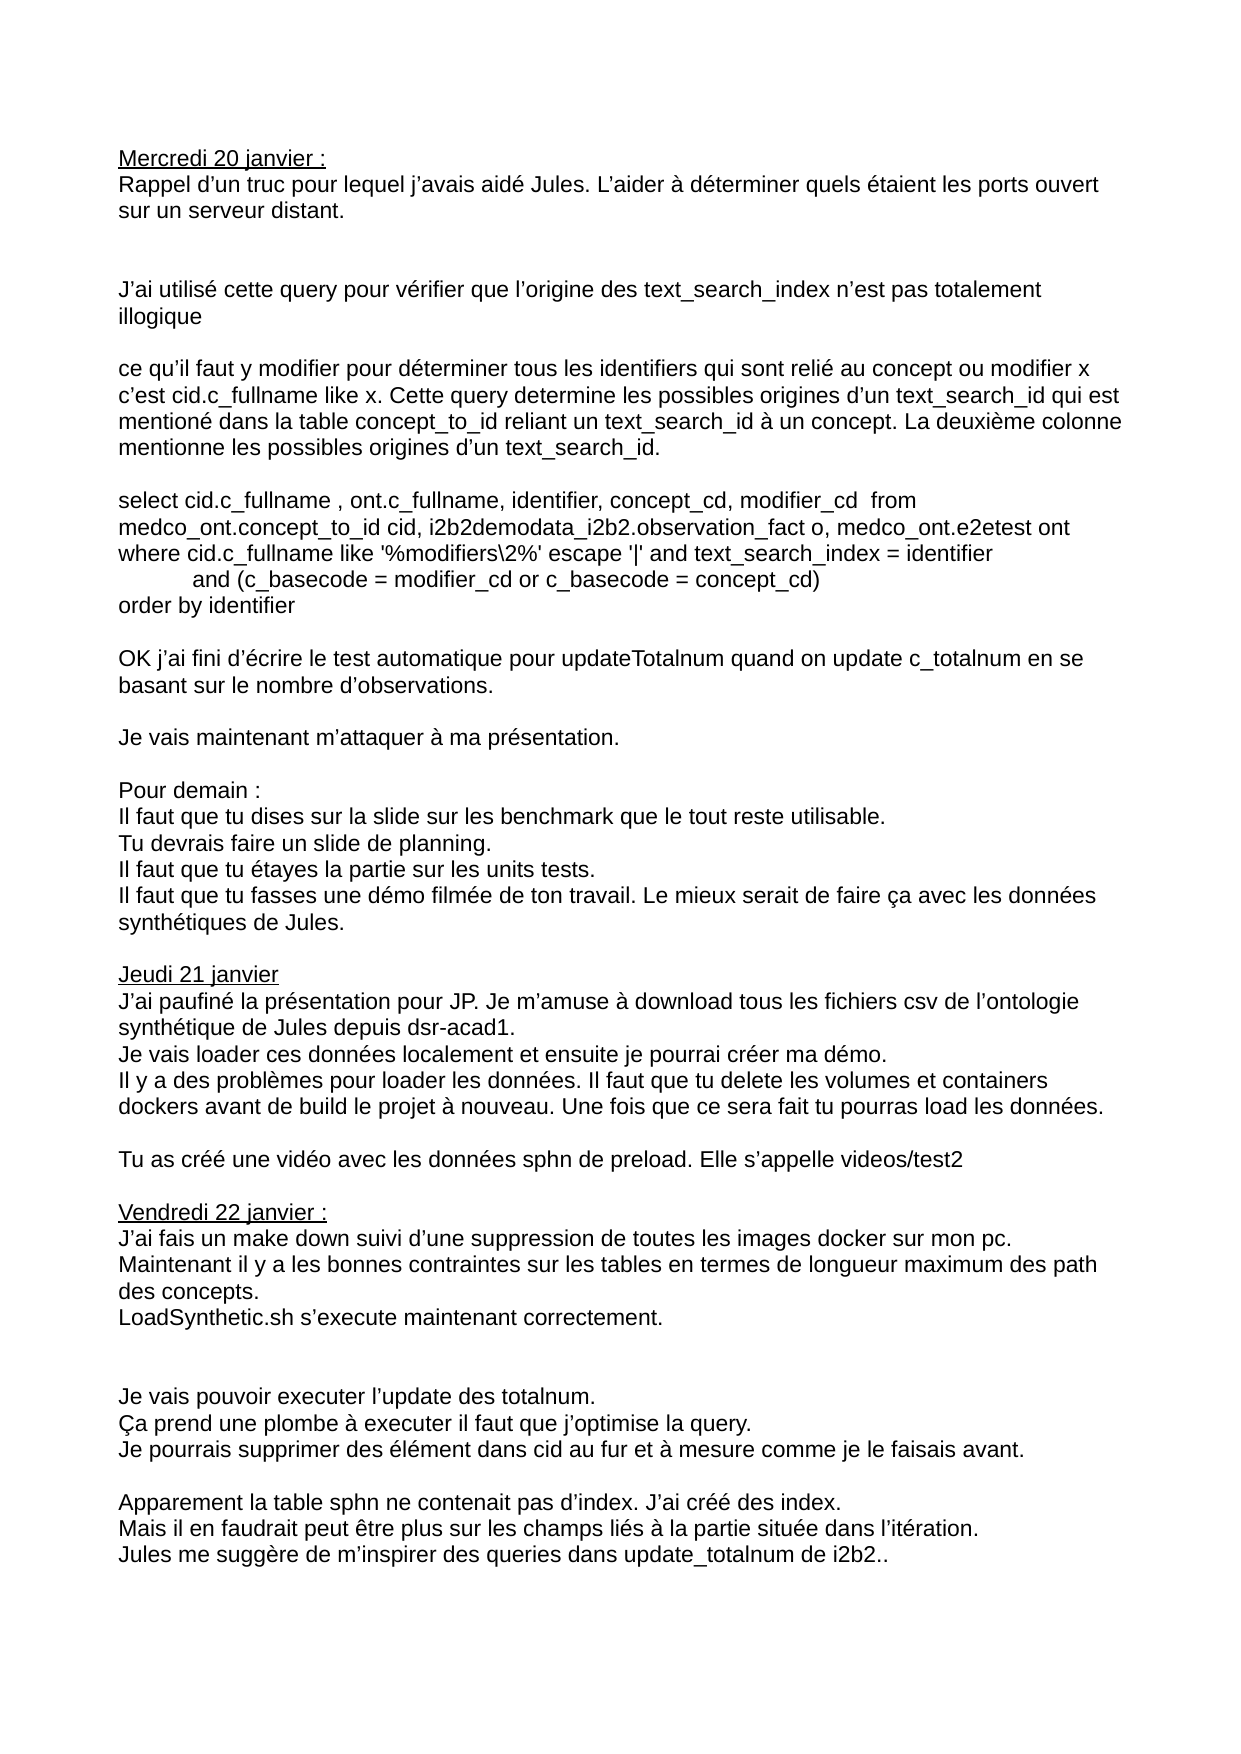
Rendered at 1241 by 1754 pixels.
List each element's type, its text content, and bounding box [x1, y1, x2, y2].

text Rappel d’un truc pour lequel j’avais aidé Jules. L’aider à déterminer quels étaient les ports ouvert sur un serveur distant. [118, 171, 1122, 223]
text LoadSynthetic.sh s’execute maintenant correctement. [118, 1304, 1122, 1330]
text order by identifier [118, 592, 1122, 619]
text select cid.c_fullname , ont.c_fullname, identifier, concept_cd, modifier_cd from medco_ont.concept_to_id cid, i2b2demodata_i2b2.observation_fact o, medco_ont.e2etest ont [118, 487, 1122, 540]
text ce qu’il faut y modifier pour déterminer tous les identifiers qui sont relié au concept ou modifier x c’est cid.c_fullname like x. Cette query determine les possibles origines d’un text_search_id qui est mentioné dans la table concept_to_id reliant un text_search_id à un concept. La deuxième colonne mentionne les possibles origines d’un text_search_id. [118, 355, 1122, 461]
text Il faut que tu fasses une démo filmée de ton travail. Le mieux serait de faire ça avec les données synthétiques de Jules. [118, 882, 1122, 935]
text where cid.c_fullname like '%modifiers\2%' escape '|' and text_search_index = identifier [118, 540, 1122, 566]
text Jules me suggère de m’inspirer des queries dans update_totalnum de i2b2.. [118, 1541, 1122, 1568]
text Il y a des problèmes pour loader les données. Il faut que tu delete les volumes et containers dockers avant de build le projet à nouveau. Une fois que ce sera fait tu pourras load les données. [118, 1067, 1122, 1119]
text Ça prend une plombe à executer il faut que j’optimise la query. [118, 1409, 1122, 1436]
text Je vais pouvoir executer l’update des totalnum. [118, 1383, 1122, 1409]
text Mercredi 20 janvier : [118, 144, 1122, 171]
text Tu devrais faire un slide de planning. [118, 830, 1122, 856]
text Mais il en faudrait peut être plus sur les champs liés à la partie située dans l’itération. [118, 1515, 1122, 1541]
text Il faut que tu étayes la partie sur les units tests. [118, 856, 1122, 882]
text and (c_basecode = modifier_cd or c_basecode = concept_cd) [118, 566, 1122, 592]
text Pour demain : [118, 777, 1122, 803]
text J’ai utilisé cette query pour vérifier que l’origine des text_search_index n’est pas totalement illogique [118, 276, 1122, 329]
text Je pourrais supprimer des élément dans cid au fur et à mesure comme je le faisais avant. [118, 1436, 1122, 1462]
text Je vais maintenant m’attaquer à ma présentation. [118, 724, 1122, 751]
text Apparement la table sphn ne contenait pas d’index. J’ai créé des index. [118, 1488, 1122, 1515]
text Tu as créé une vidéo avec les données sphn de preload. Elle s’appelle videos/test2 [118, 1146, 1122, 1172]
text J’ai paufiné la présentation pour JP. Je m’amuse à download tous les fichiers csv de l’ontologie synthétique de Jules depuis dsr-acad1. [118, 988, 1122, 1041]
text J’ai fais un make down suivi d’une suppression de toutes les images docker sur mon pc. [118, 1225, 1122, 1251]
text Maintenant il y a les bonnes contraintes sur les tables en termes de longueur maximum des path des concepts. [118, 1251, 1122, 1304]
text Il faut que tu dises sur la slide sur les benchmark que le tout reste utilisable. [118, 803, 1122, 830]
text Vendredi 22 janvier : [118, 1199, 1122, 1225]
text Je vais loader ces données localement et ensuite je pourrai créer ma démo. [118, 1041, 1122, 1067]
text OK j’ai fini d’écrire le test automatique pour updateTotalnum quand on update c_totalnum en se basant sur le nombre d’observations. [118, 645, 1122, 698]
text Jeudi 21 janvier [118, 961, 1122, 988]
